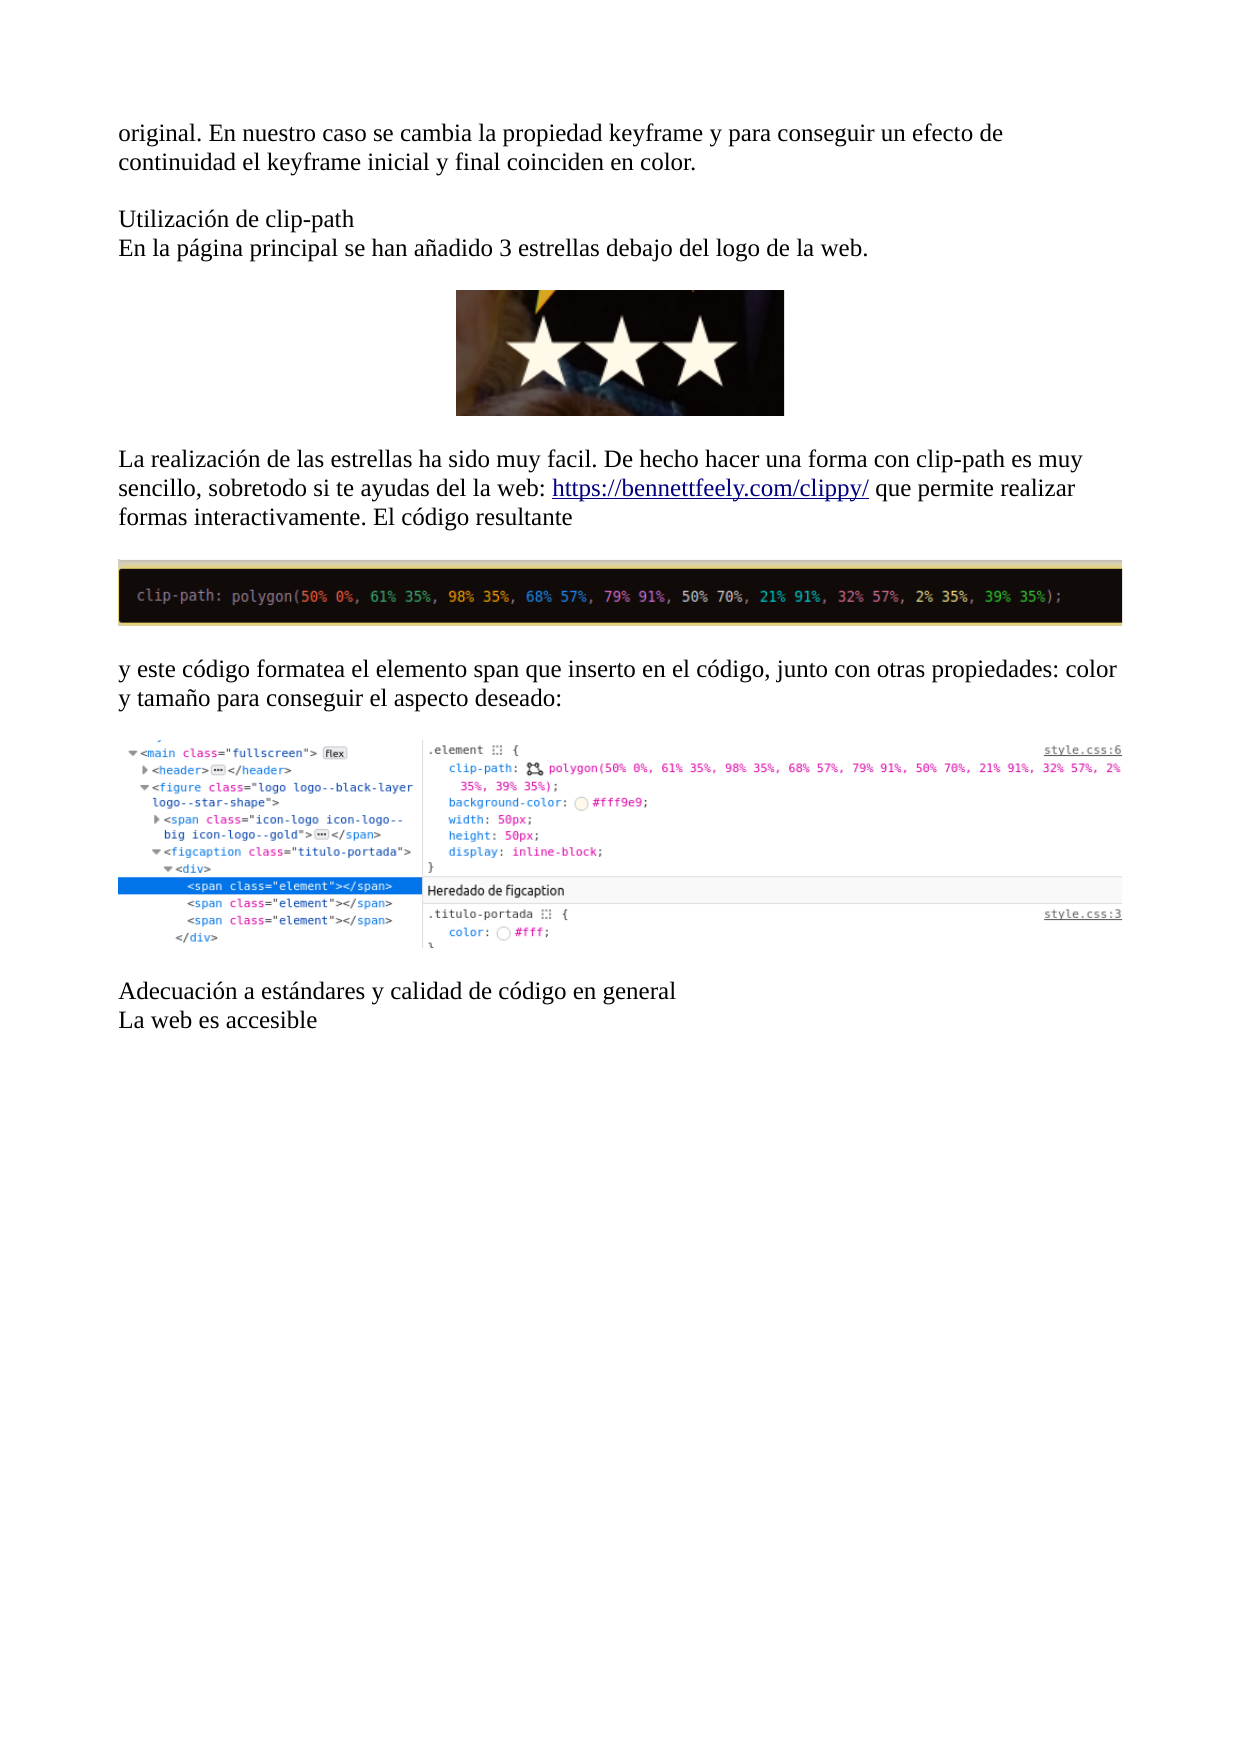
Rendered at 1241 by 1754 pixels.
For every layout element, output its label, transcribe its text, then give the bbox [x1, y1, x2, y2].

text Utilización de clip-path [118, 204, 1122, 233]
text La realización de las estrellas ha sido muy facil. De hecho hacer una forma con clip-path es muy sencillo, sobretodo si te ayudas del la web: https://bennettfeely.com/clippy/ que permite realizar formas interactivamente. El código resultante [118, 444, 1122, 531]
picture [456, 290, 785, 416]
text original. En nuestro caso se cambia la propiedad keyframe y para conseguir un efecto de continuidad el keyframe inicial y final coinciden en color. [118, 118, 1122, 176]
text La web es accesible [118, 1005, 1122, 1033]
picture [118, 740, 1123, 948]
text Adecuación a estándares y calidad de código en general [118, 976, 1122, 1005]
text y este código formatea el elemento span que inserto en el código, junto con otras propiedades: color y tamaño para conseguir el aspecto deseado: [118, 654, 1122, 712]
picture [118, 559, 1123, 626]
text En la página principal se han añadido 3 estrellas debajo del logo de la web. [118, 233, 1122, 262]
